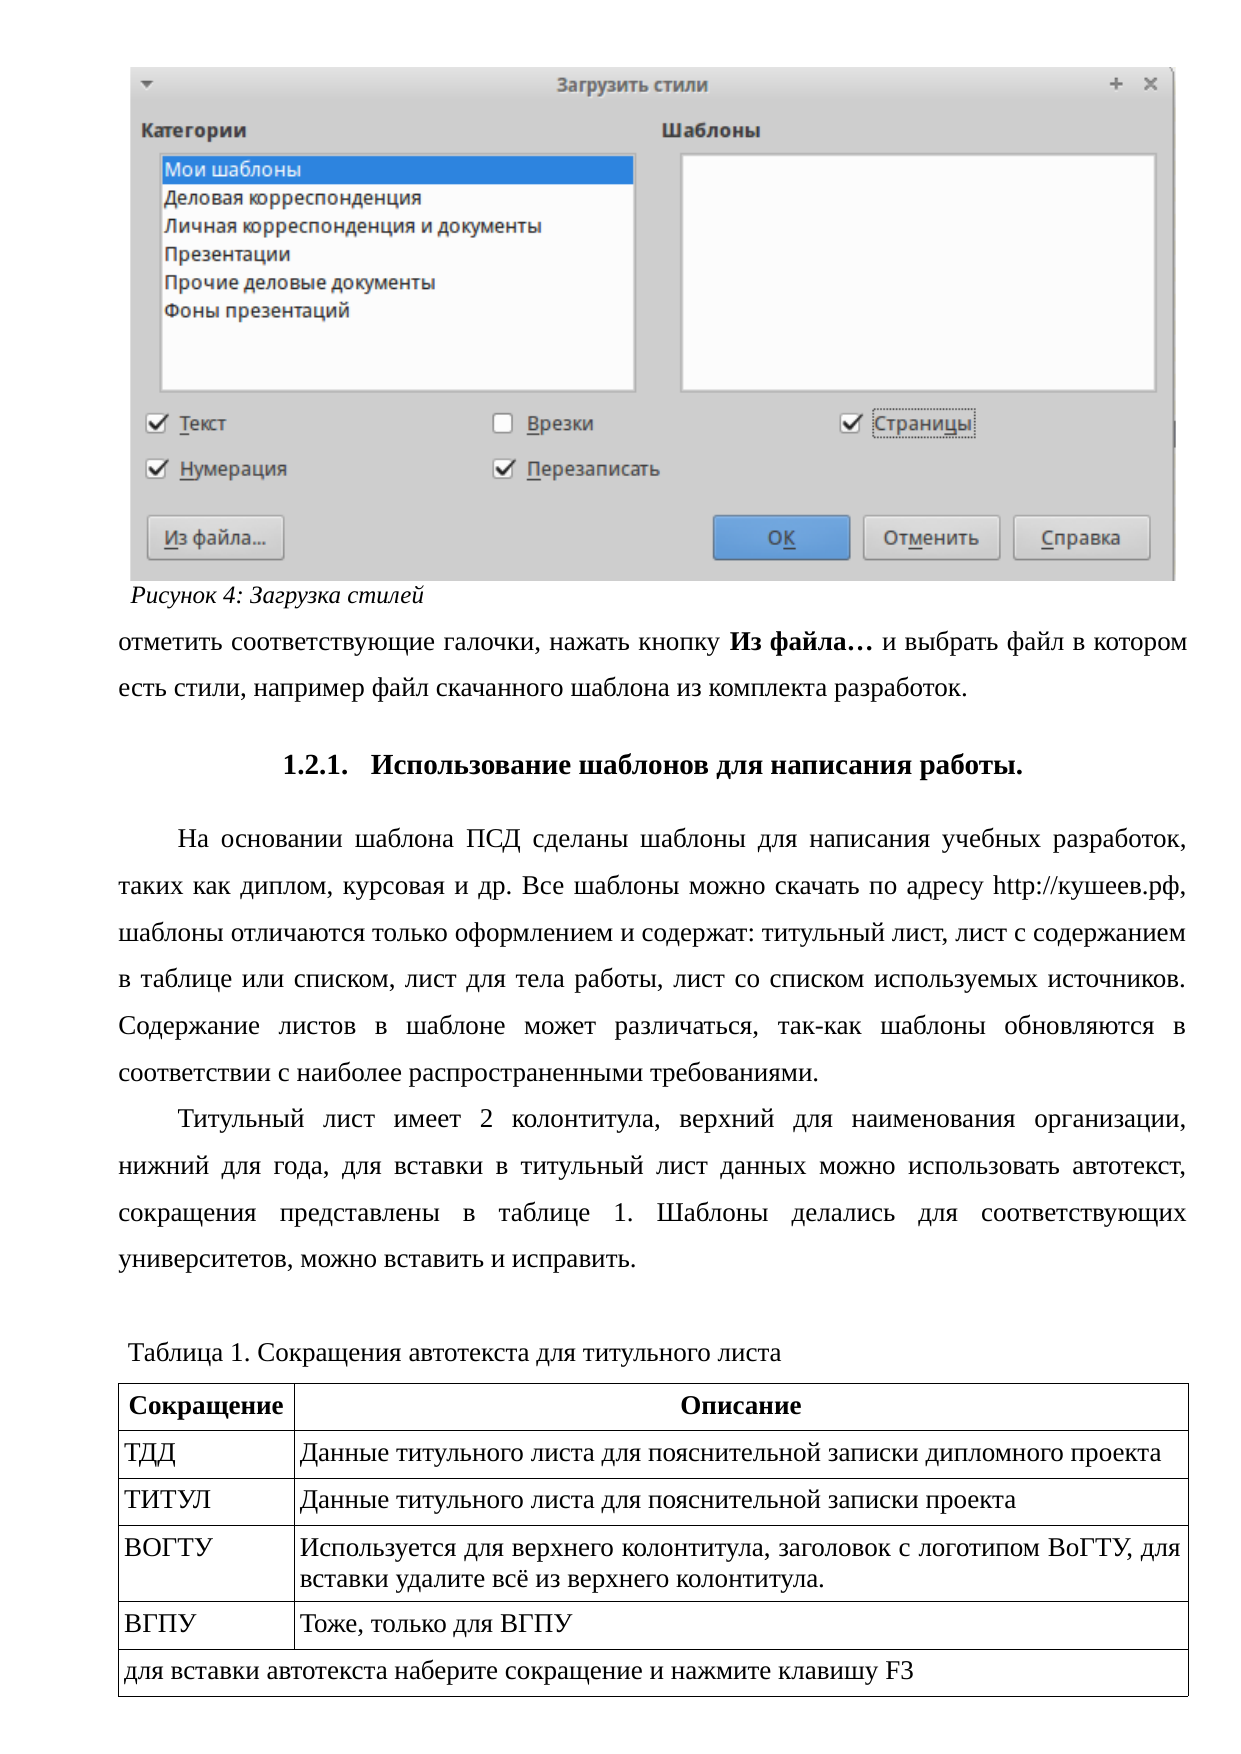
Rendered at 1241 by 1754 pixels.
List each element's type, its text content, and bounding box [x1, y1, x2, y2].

table_cell Используется для верхнего колонтитула, заголовок с логотипом ВоГТУ, для вставки удалите всё из верхнего колонтитула. [295, 1526, 1188, 1601]
text Таблица 1. Сокращения автотекста для титульного листа [128, 1336, 1176, 1367]
table_header Продолжение таблицы 1 [118, 1336, 1188, 1383]
table_cell Данные титульного листа для пояснительной записки проекта [295, 1479, 1188, 1525]
table_cell Тоже, только для ВГПУ [295, 1602, 1188, 1649]
table_cell ТДД [119, 1431, 294, 1478]
text Титульный лист имеет 2 колонтитула, верхний для наименования организации, нижний для года, для вставки в титульный лист данных можно использовать автотекст, сокращения представлены в таблице 1. Шаблоны делались для соответствующих университетов, можно вставить и исправить. [118, 1102, 1188, 1273]
table_cell для вставки автотекста наберите сокращение и нажмите клавишу F3 [119, 1650, 1188, 1696]
table_cell ВГПУ [119, 1602, 294, 1649]
text отметить соответствующие галочки, нажать кнопку Из файла… и выбрать файл в котором есть стили, например файл скачанного шаблона из комплекта разработок. [118, 55, 1188, 702]
picture [130, 67, 1176, 581]
table_cell ВОГТУ [119, 1526, 294, 1601]
text Рисунок 4: Загрузка стилей [130, 581, 1176, 609]
subtitle Использование шаблонов для написания работы. [118, 747, 1188, 781]
text На основании шаблона ПСД сделаны шаблоны для написания учебных разработок, таких как диплом, курсовая и др. Все шаблоны можно скачать по адресу http://кушеев.рф, шаблоны отличаются только оформлением и содержат: титульный лист, лист с содержанием в таблице или списком, лист для тела работы, лист со списком используемых источников. Содержание листов в шаблоне может различаться, так-как шаблоны обновляются в соответствии с наиболее распространенными требованиями. [118, 822, 1188, 1087]
table_cell Сокращение [119, 1384, 294, 1430]
table_cell Данные титульного листа для пояснительной записки дипломного проекта [295, 1431, 1188, 1478]
table_cell Описание [295, 1384, 1188, 1430]
table_cell ТИТУЛ [119, 1479, 294, 1525]
